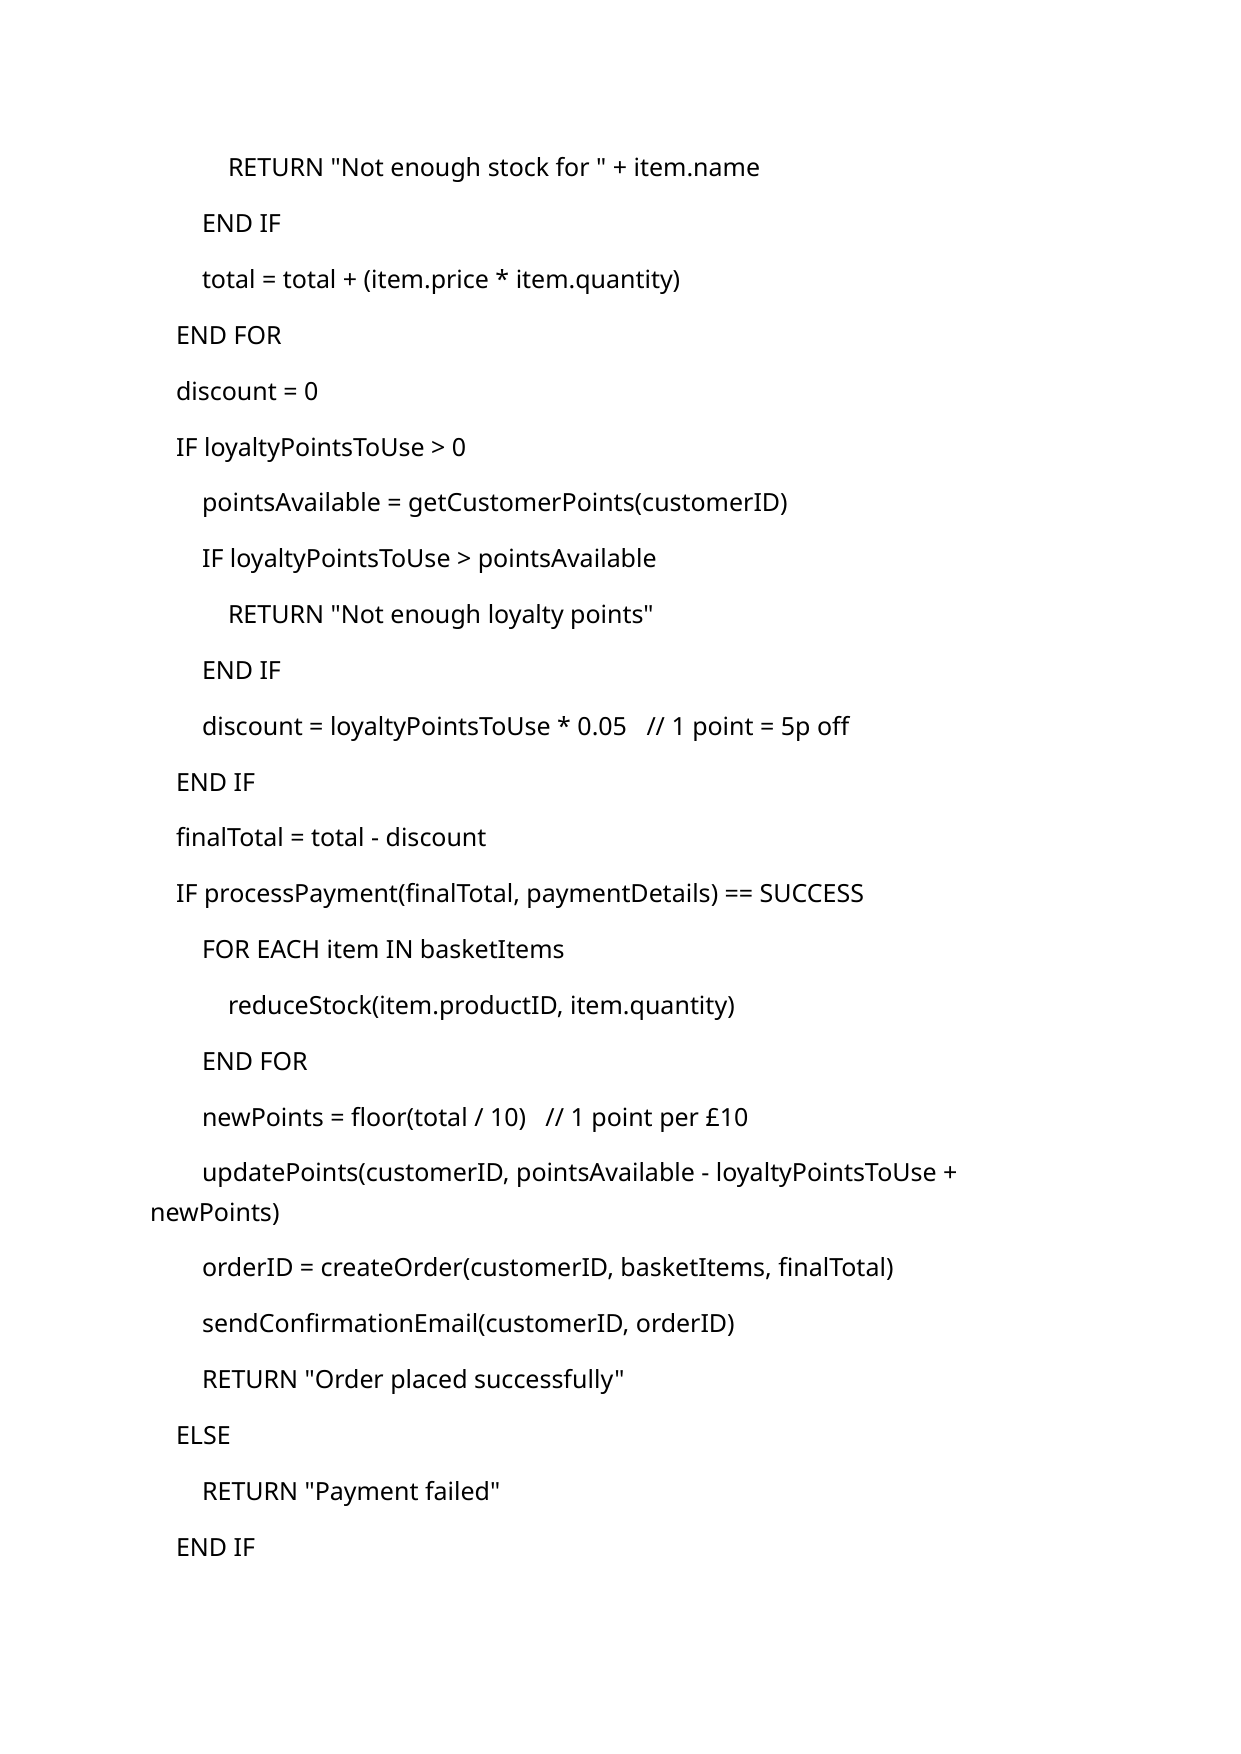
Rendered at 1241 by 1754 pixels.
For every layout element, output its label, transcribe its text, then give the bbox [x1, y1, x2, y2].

text END IF [150, 764, 1090, 798]
text RETURN "Not enough stock for " + item.name [150, 150, 1090, 184]
text FOR EACH item IN basketItems [150, 932, 1090, 966]
text pointsAvailable = getCustomerPoints(customerID) [150, 485, 1090, 519]
text RETURN "Payment failed" [150, 1473, 1090, 1507]
text RETURN "Order placed successfully" [150, 1362, 1090, 1396]
text finalTotal = total - discount [150, 820, 1090, 854]
text total = total + (item.price * item.quantity) [150, 262, 1090, 296]
text END IF [150, 1529, 1090, 1563]
text RETURN "Not enough loyalty points" [150, 597, 1090, 631]
text IF processPayment(finalTotal, paymentDetails) == SUCCESS [150, 876, 1090, 910]
text END FOR [150, 1043, 1090, 1077]
text sendConfirmationEmail(customerID, orderID) [150, 1306, 1090, 1340]
text END FOR [150, 317, 1090, 352]
text updatePoints(customerID, pointsAvailable - loyaltyPointsToUse + newPoints) [150, 1155, 1090, 1228]
text IF loyaltyPointsToUse > 0 [150, 429, 1090, 463]
text ELSE [150, 1417, 1090, 1452]
text END IF [150, 652, 1090, 687]
text reduceStock(item.productID, item.quantity) [150, 987, 1090, 1022]
text discount = loyaltyPointsToUse * 0.05 // 1 point = 5p off [150, 708, 1090, 742]
text discount = 0 [150, 373, 1090, 407]
text IF loyaltyPointsToUse > pointsAvailable [150, 541, 1090, 575]
text END IF [150, 206, 1090, 240]
text newPoints = floor(total / 10) // 1 point per £10 [150, 1099, 1090, 1133]
text orderID = createOrder(customerID, basketItems, finalTotal) [150, 1250, 1090, 1284]
